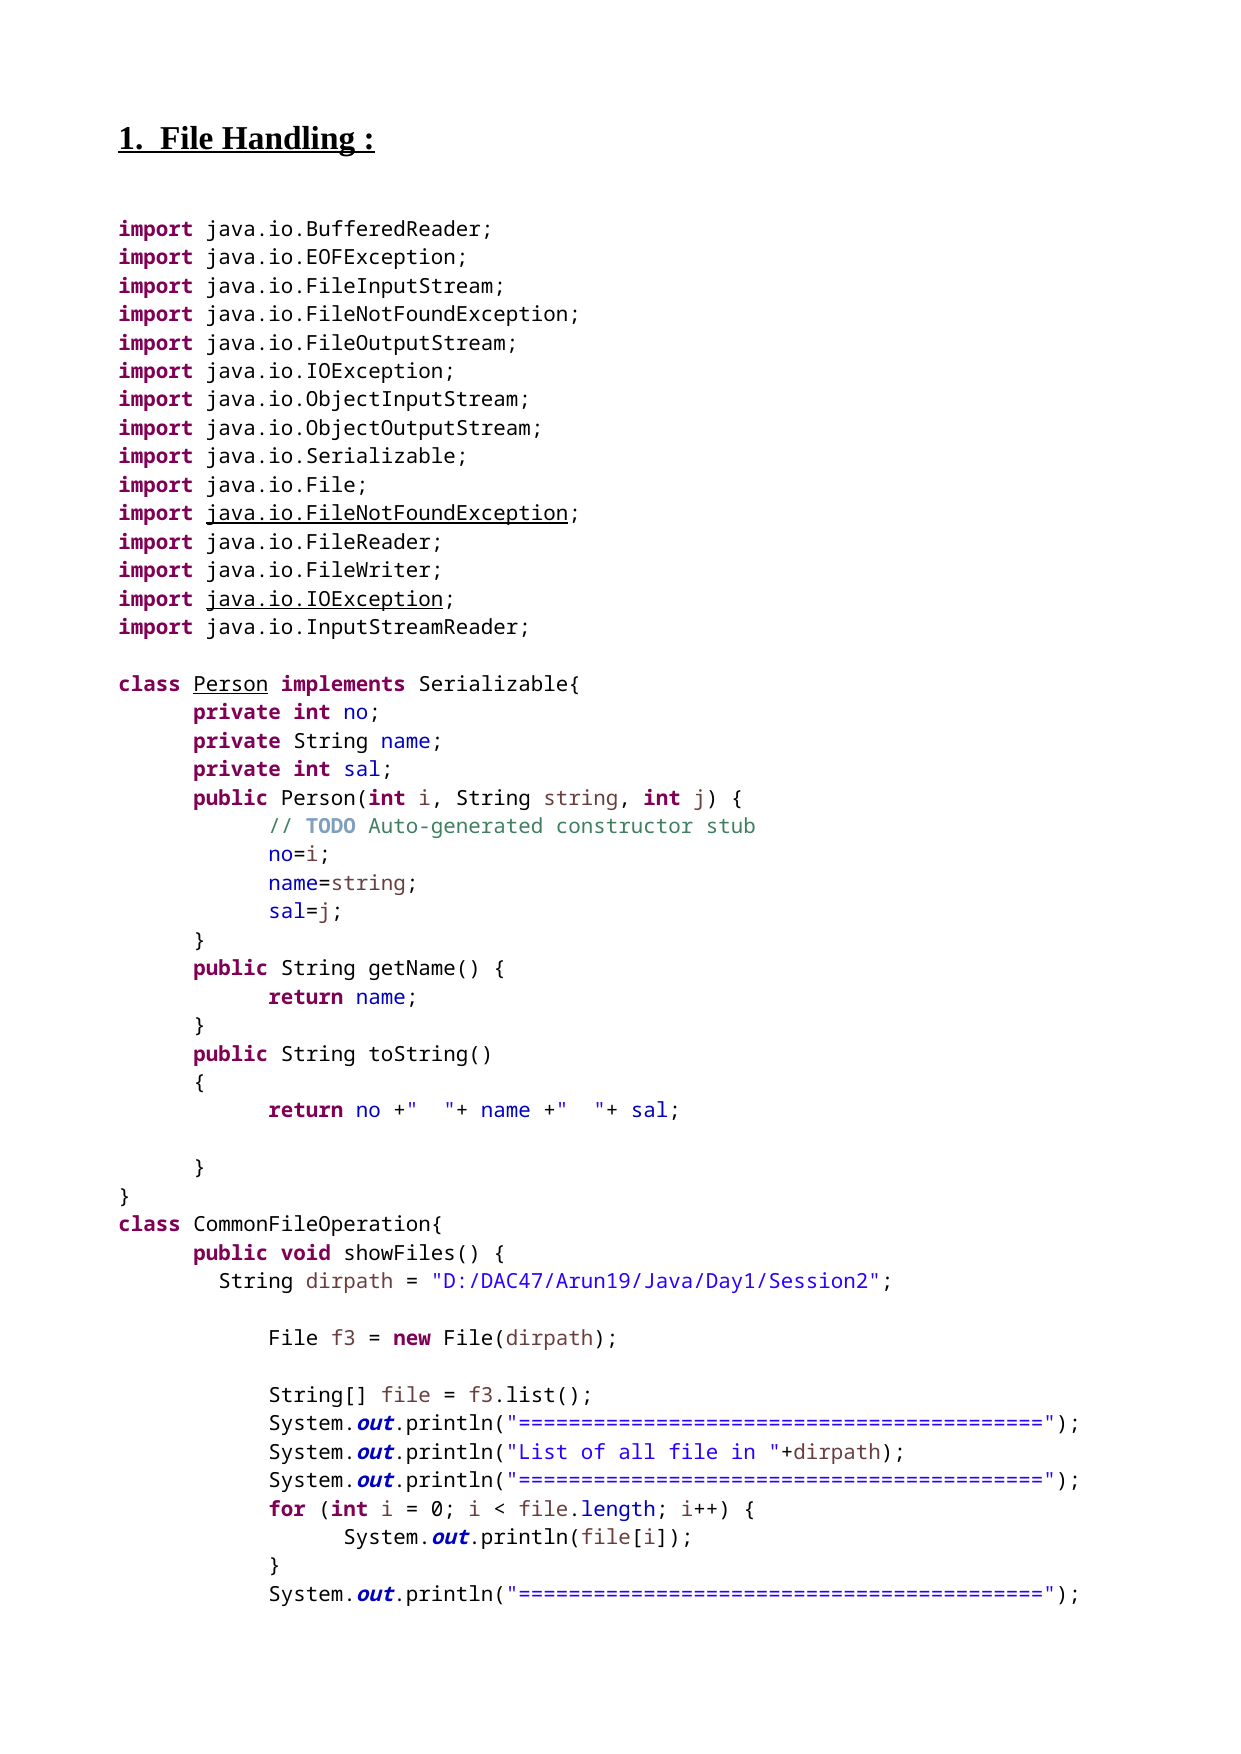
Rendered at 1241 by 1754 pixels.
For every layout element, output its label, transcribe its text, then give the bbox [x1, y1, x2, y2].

text for (int i = 0; i < file.length; i++) { [118, 1494, 1122, 1522]
text import java.io.IOException; [118, 356, 1122, 384]
text private String name; [118, 726, 1122, 754]
text 1. File Handling : [118, 118, 1122, 156]
text public String toString() [118, 1039, 1122, 1067]
text public void showFiles() { [118, 1238, 1122, 1266]
text System.out.println("=========================================="); [118, 1408, 1122, 1437]
text } [118, 1010, 1122, 1039]
text import java.io.IOException; [118, 584, 1122, 612]
text import java.io.Serializable; [118, 441, 1122, 470]
text class Person implements Serializable{ [118, 669, 1122, 697]
text private int no; [118, 697, 1122, 726]
text import java.io.ObjectInputStream; [118, 384, 1122, 413]
text return name; [118, 982, 1122, 1010]
text System.out.println("=========================================="); [118, 1465, 1122, 1494]
text } [118, 1152, 1122, 1181]
text import java.io.FileNotFoundException; [118, 498, 1122, 527]
text import java.io.EOFException; [118, 242, 1122, 271]
text return no +" "+ name +" "+ sal; [118, 1096, 1122, 1124]
text import java.io.File; [118, 470, 1122, 498]
text import java.io.FileNotFoundException; [118, 299, 1122, 328]
text import java.io.BufferedReader; [118, 214, 1122, 242]
text System.out.println("List of all file in "+dirpath); [118, 1437, 1122, 1465]
text import java.io.FileOutputStream; [118, 328, 1122, 356]
text import java.io.ObjectOutputStream; [118, 413, 1122, 441]
text import java.io.FileReader; [118, 527, 1122, 555]
text private int sal; [118, 754, 1122, 783]
text System.out.println("=========================================="); [118, 1579, 1122, 1607]
text String dirpath = "D:/DAC47/Arun19/Java/Day1/Session2"; [118, 1266, 1122, 1294]
text public String getName() { [118, 953, 1122, 982]
text import java.io.FileInputStream; [118, 271, 1122, 299]
text } [118, 925, 1122, 953]
text import java.io.InputStreamReader; [118, 612, 1122, 641]
text import java.io.FileWriter; [118, 555, 1122, 584]
text public Person(int i, String string, int j) { [118, 783, 1122, 811]
text sal=j; [118, 896, 1122, 925]
text } [118, 1551, 1122, 1579]
text String[] file = f3.list(); [118, 1380, 1122, 1408]
text class CommonFileOperation{ [118, 1209, 1122, 1238]
text } [118, 1181, 1122, 1209]
text name=string; [118, 868, 1122, 896]
text System.out.println(file[i]); [118, 1522, 1122, 1551]
text no=i; [118, 839, 1122, 868]
text { [118, 1067, 1122, 1096]
text // TODO Auto-generated constructor stub [118, 811, 1122, 839]
text File f3 = new File(dirpath); [118, 1323, 1122, 1351]
